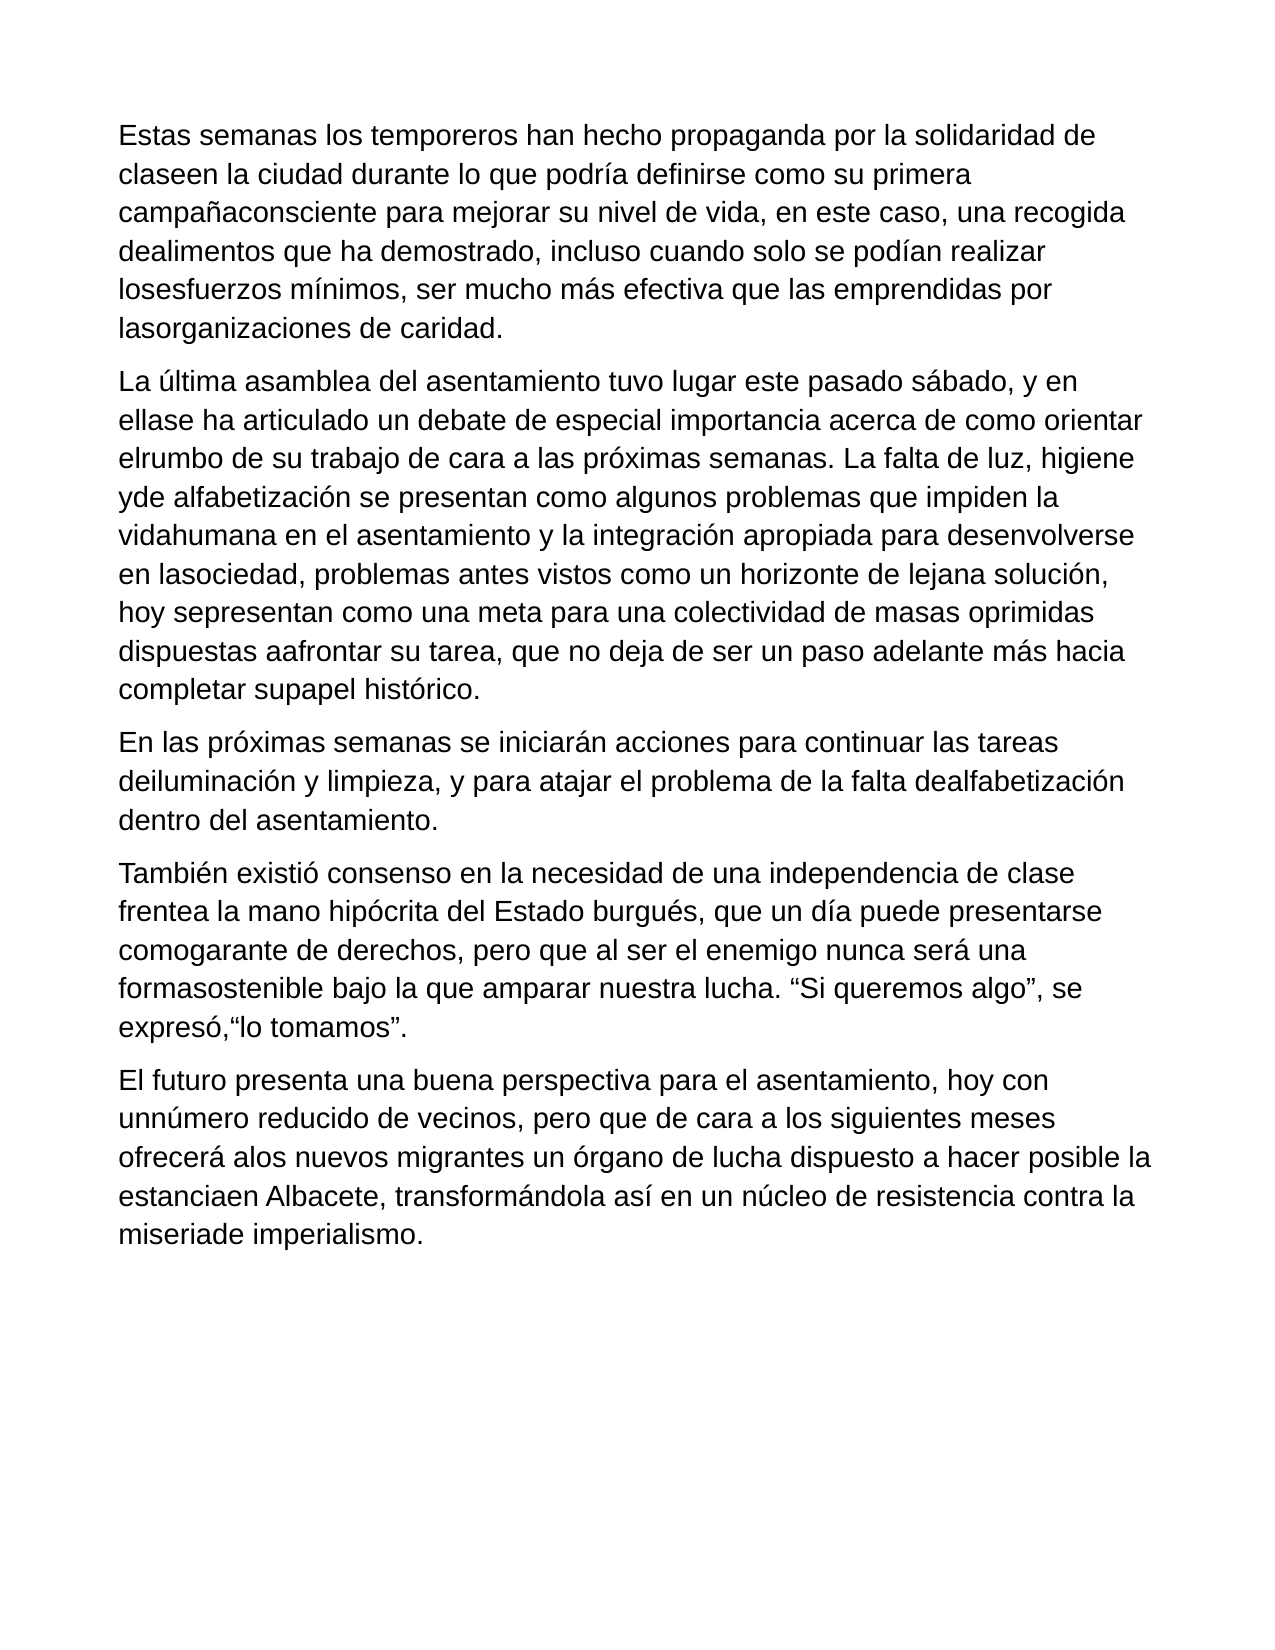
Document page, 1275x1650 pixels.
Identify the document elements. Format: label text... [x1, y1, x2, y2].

text La última asamblea del asentamiento tuvo lugar este pasado sábado, y en ellase ha articulado un debate de especial importancia acerca de como orientar elrumbo de su trabajo de cara a las próximas semanas. La falta de luz, higiene yde alfabetización se presentan como algunos problemas que impiden la vidahumana en el asentamiento y la integración apropiada para desenvolverse en lasociedad, problemas antes vistos como un horizonte de lejana solución, hoy sepresentan como una meta para una colectividad de masas oprimidas dispuestas aafrontar su tarea, que no deja de ser un paso adelante más hacia completar supapel histórico. [118, 364, 1157, 706]
text Estas semanas los temporeros han hecho propaganda por la solidaridad de claseen la ciudad durante lo que podría definirse como su primera campañaconsciente para mejorar su nivel de vida, en este caso, una recogida dealimentos que ha demostrado, incluso cuando solo se podían realizar losesfuerzos mínimos, ser mucho más efectiva que las emprendidas por lasorganizaciones de caridad. [118, 118, 1157, 344]
text También existió consenso en la necesidad de una independencia de clase frentea la mano hipócrita del Estado burgués, que un día puede presentarse comogarante de derechos, pero que al ser el enemigo nunca será una formasostenible bajo la que amparar nuestra lucha. “Si queremos algo”, se expresó,“lo tomamos”. [118, 856, 1157, 1043]
text En las próximas semanas se iniciarán acciones para continuar las tareas deiluminación y limpieza, y para atajar el problema de la falta dealfabetización dentro del asentamiento. [118, 725, 1157, 836]
text El futuro presenta una buena perspectiva para el asentamiento, hoy con unnúmero reducido de vecinos, pero que de cara a los siguientes meses ofrecerá alos nuevos migrantes un órgano de lucha dispuesto a hacer posible la estanciaen Albacete, transformándola así en un núcleo de resistencia contra la miseriade imperialismo. [118, 1063, 1157, 1251]
